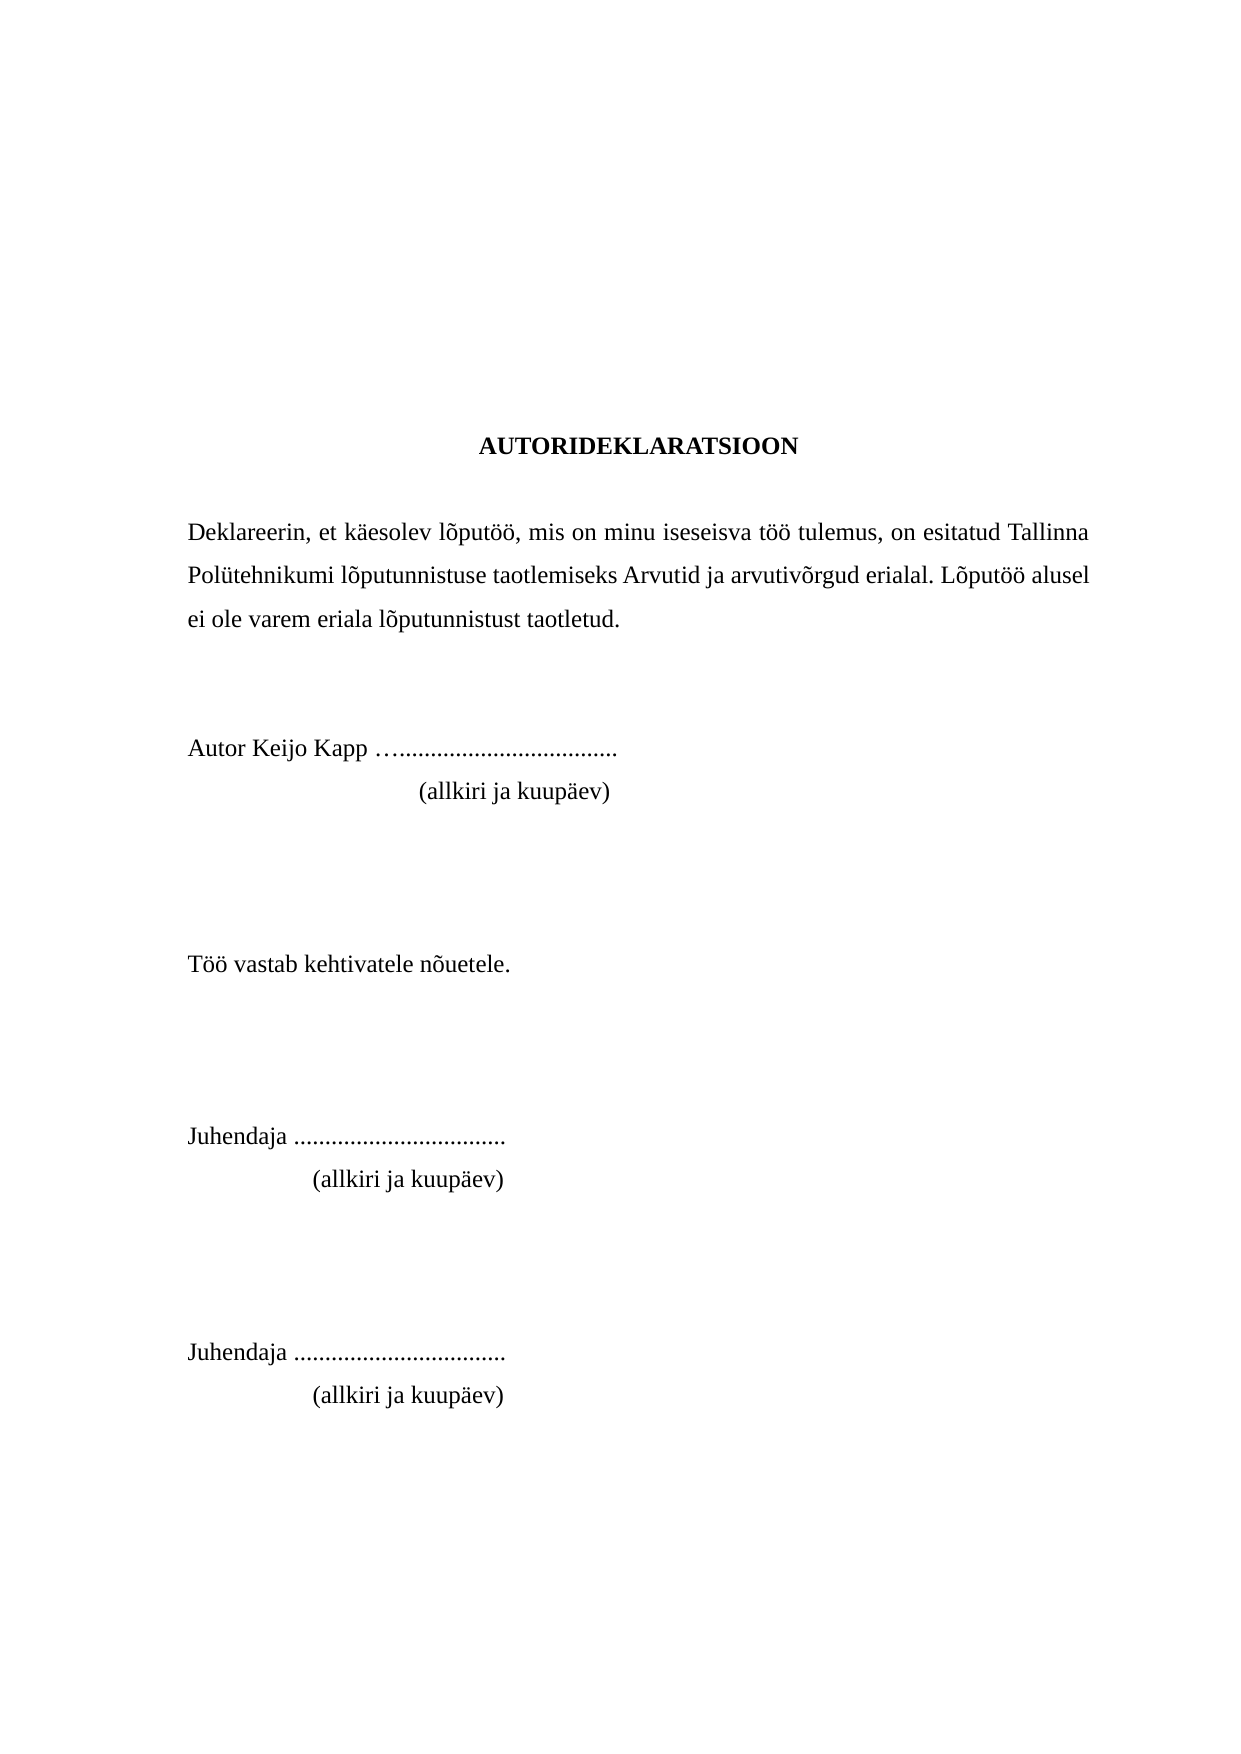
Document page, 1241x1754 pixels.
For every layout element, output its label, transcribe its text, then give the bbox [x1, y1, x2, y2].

text (allkiri ja kuupäev) [187, 1164, 1090, 1193]
text Juhendaja .................................. [187, 1121, 1090, 1150]
text Autor Keijo Kapp …................................... [187, 733, 1090, 762]
text Deklareerin, et käesolev lõputöö, mis on minu iseseisva töö tulemus, on esitatud Tallinna Polütehnikumi lõputunnistuse taotlemiseks Arvutid ja arvutivõrgud erialal. Lõputöö alusel ei ole varem eriala lõputunnistust taotletud. [187, 517, 1090, 632]
text (allkiri ja kuupäev) [187, 776, 1090, 805]
text AUTORIDEKLARATSIOON [187, 431, 1090, 460]
text Juhendaja .................................. [187, 1337, 1090, 1366]
text Töö vastab kehtivatele nõuetele. [187, 949, 1090, 977]
text (allkiri ja kuupäev) [187, 1380, 1090, 1409]
